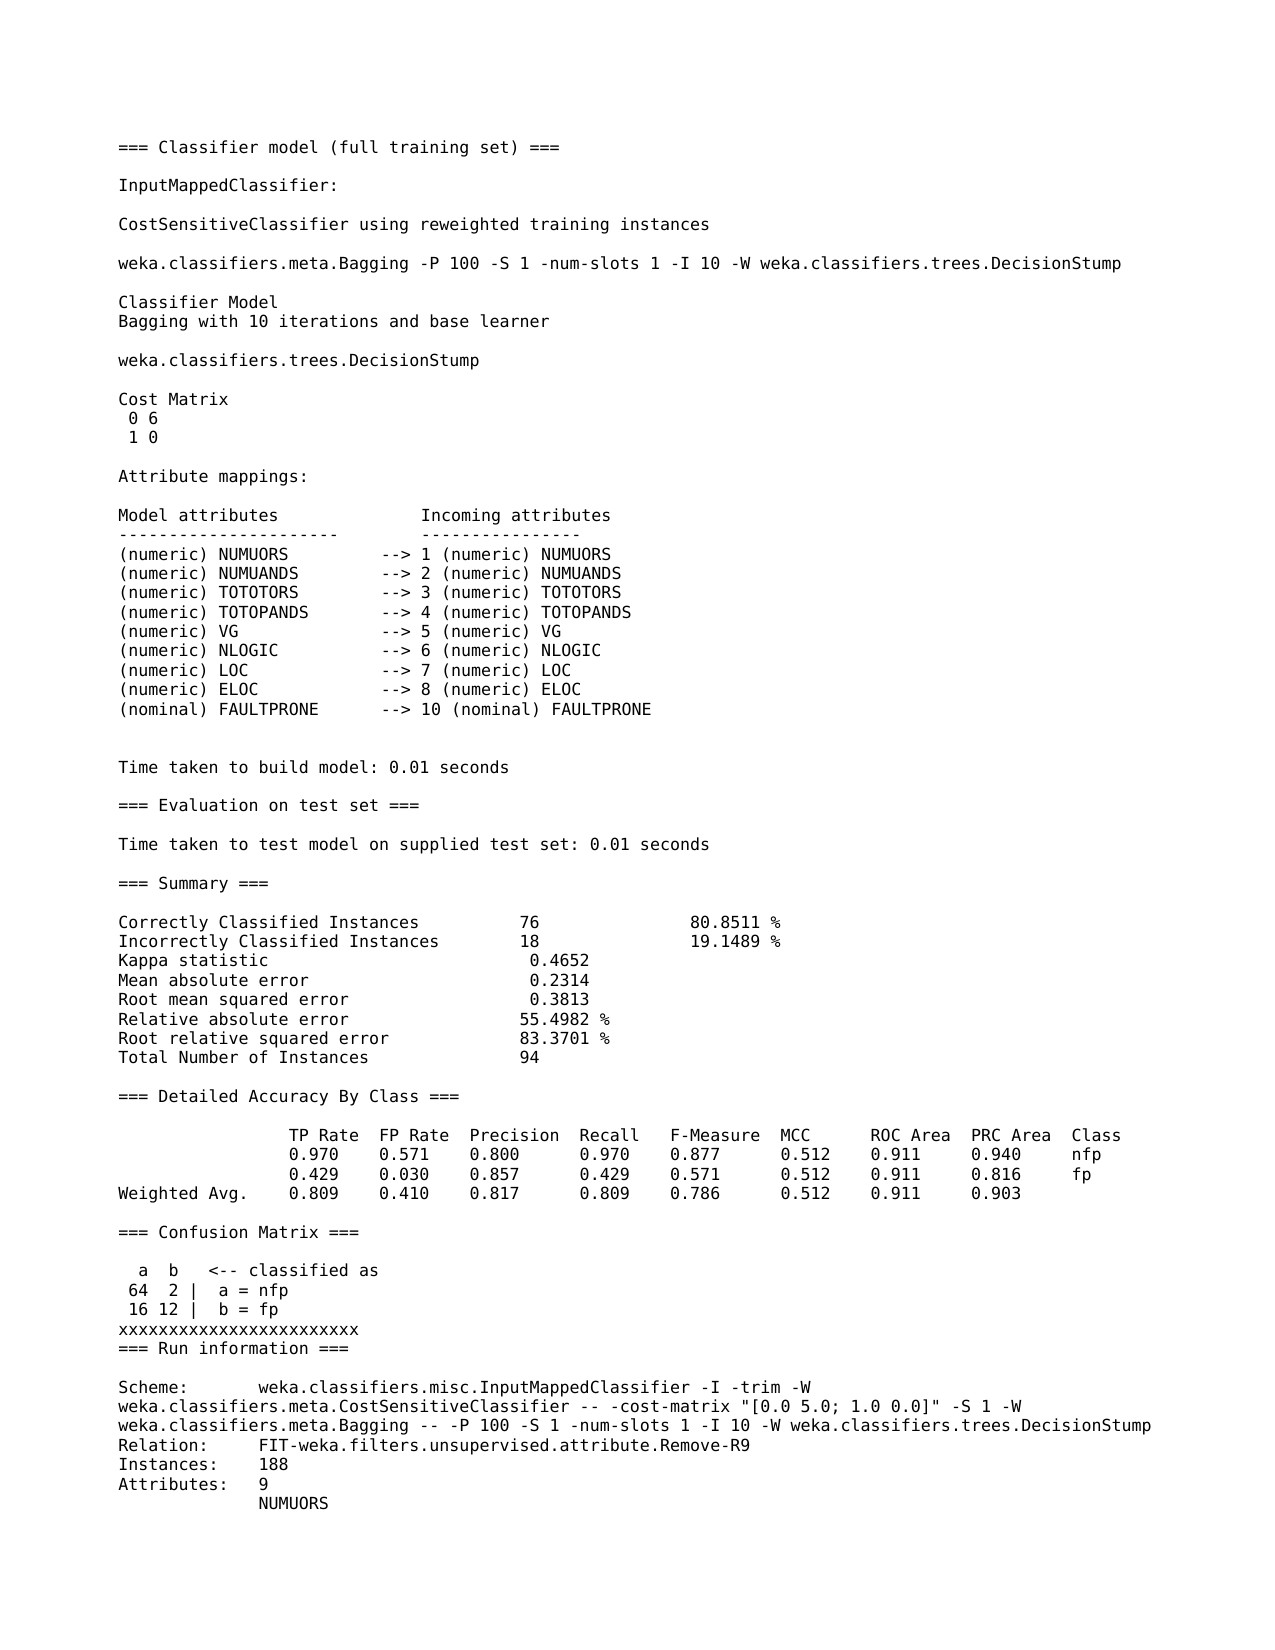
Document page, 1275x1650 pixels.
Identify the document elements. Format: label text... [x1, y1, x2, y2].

text === Detailed Accuracy By Class === [118, 1087, 1157, 1106]
text Attribute mappings: [118, 467, 1157, 486]
text Attributes: 9 [118, 1474, 1157, 1494]
text 16 12 | b = fp [118, 1300, 1157, 1319]
text (numeric) ELOC --> 8 (numeric) ELOC [118, 680, 1157, 699]
text (numeric) LOC --> 7 (numeric) LOC [118, 661, 1157, 680]
text 64 2 | a = nfp [118, 1281, 1157, 1300]
text weka.classifiers.trees.DecisionStump [118, 351, 1157, 370]
text === Confusion Matrix === [118, 1222, 1157, 1242]
text NUMUORS [118, 1494, 1157, 1513]
text (numeric) VG --> 5 (numeric) VG [118, 622, 1157, 641]
text xxxxxxxxxxxxxxxxxxxxxxxx [118, 1319, 1157, 1339]
text Mean absolute error 0.2314 [118, 971, 1157, 990]
text Time taken to build model: 0.01 seconds [118, 757, 1157, 777]
text Bagging with 10 iterations and base learner [118, 312, 1157, 331]
text Scheme: weka.classifiers.misc.InputMappedClassifier -I -trim -W weka.classifiers.meta.CostSensitiveClassifier -- -cost-matrix "[0.0 5.0; 1.0 0.0]" -S 1 -W weka.classifiers.meta.Bagging -- -P 100 -S 1 -num-slots 1 -I 10 -W weka.classifiers.trees.DecisionStump [118, 1377, 1157, 1436]
text Root relative squared error 83.3701 % [118, 1029, 1157, 1048]
text a b <-- classified as [118, 1261, 1157, 1281]
text (numeric) NLOGIC --> 6 (numeric) NLOGIC [118, 641, 1157, 661]
text 0.429 0.030 0.857 0.429 0.571 0.512 0.911 0.816 fp [118, 1164, 1157, 1184]
text Root mean squared error 0.3813 [118, 990, 1157, 1009]
text Classifier Model [118, 292, 1157, 312]
text CostSensitiveClassifier using reweighted training instances [118, 215, 1157, 234]
text Total Number of Instances 94 [118, 1048, 1157, 1067]
text TP Rate FP Rate Precision Recall F-Measure MCC ROC Area PRC Area Class [118, 1126, 1157, 1145]
text Instances: 188 [118, 1455, 1157, 1474]
text 1 0 [118, 428, 1157, 447]
text weka.classifiers.meta.Bagging -P 100 -S 1 -num-slots 1 -I 10 -W weka.classifiers.trees.DecisionStump [118, 254, 1157, 273]
text InputMappedClassifier: [118, 176, 1157, 196]
text Kappa statistic 0.4652 [118, 951, 1157, 971]
text Cost Matrix [118, 389, 1157, 409]
text (numeric) NUMUORS --> 1 (numeric) NUMUORS [118, 544, 1157, 564]
text (numeric) NUMUANDS --> 2 (numeric) NUMUANDS [118, 564, 1157, 583]
text Weighted Avg. 0.809 0.410 0.817 0.809 0.786 0.512 0.911 0.903 [118, 1184, 1157, 1203]
text === Evaluation on test set === [118, 796, 1157, 816]
text Model attributes Incoming attributes [118, 506, 1157, 525]
text Relative absolute error 55.4982 % [118, 1009, 1157, 1029]
text Correctly Classified Instances 76 80.8511 % [118, 912, 1157, 932]
text 0 6 [118, 409, 1157, 428]
text (nominal) FAULTPRONE --> 10 (nominal) FAULTPRONE [118, 699, 1157, 719]
text (numeric) TOTOTORS --> 3 (numeric) TOTOTORS [118, 583, 1157, 602]
text Relation: FIT-weka.filters.unsupervised.attribute.Remove-R9 [118, 1436, 1157, 1455]
text === Run information === [118, 1339, 1157, 1358]
text Time taken to test model on supplied test set: 0.01 seconds [118, 835, 1157, 854]
text 0.970 0.571 0.800 0.970 0.877 0.512 0.911 0.940 nfp [118, 1145, 1157, 1164]
text ---------------------- ---------------- [118, 525, 1157, 544]
text (numeric) TOTOPANDS --> 4 (numeric) TOTOPANDS [118, 602, 1157, 622]
text === Classifier model (full training set) === [118, 137, 1157, 157]
text === Summary === [118, 874, 1157, 893]
text Incorrectly Classified Instances 18 19.1489 % [118, 932, 1157, 951]
